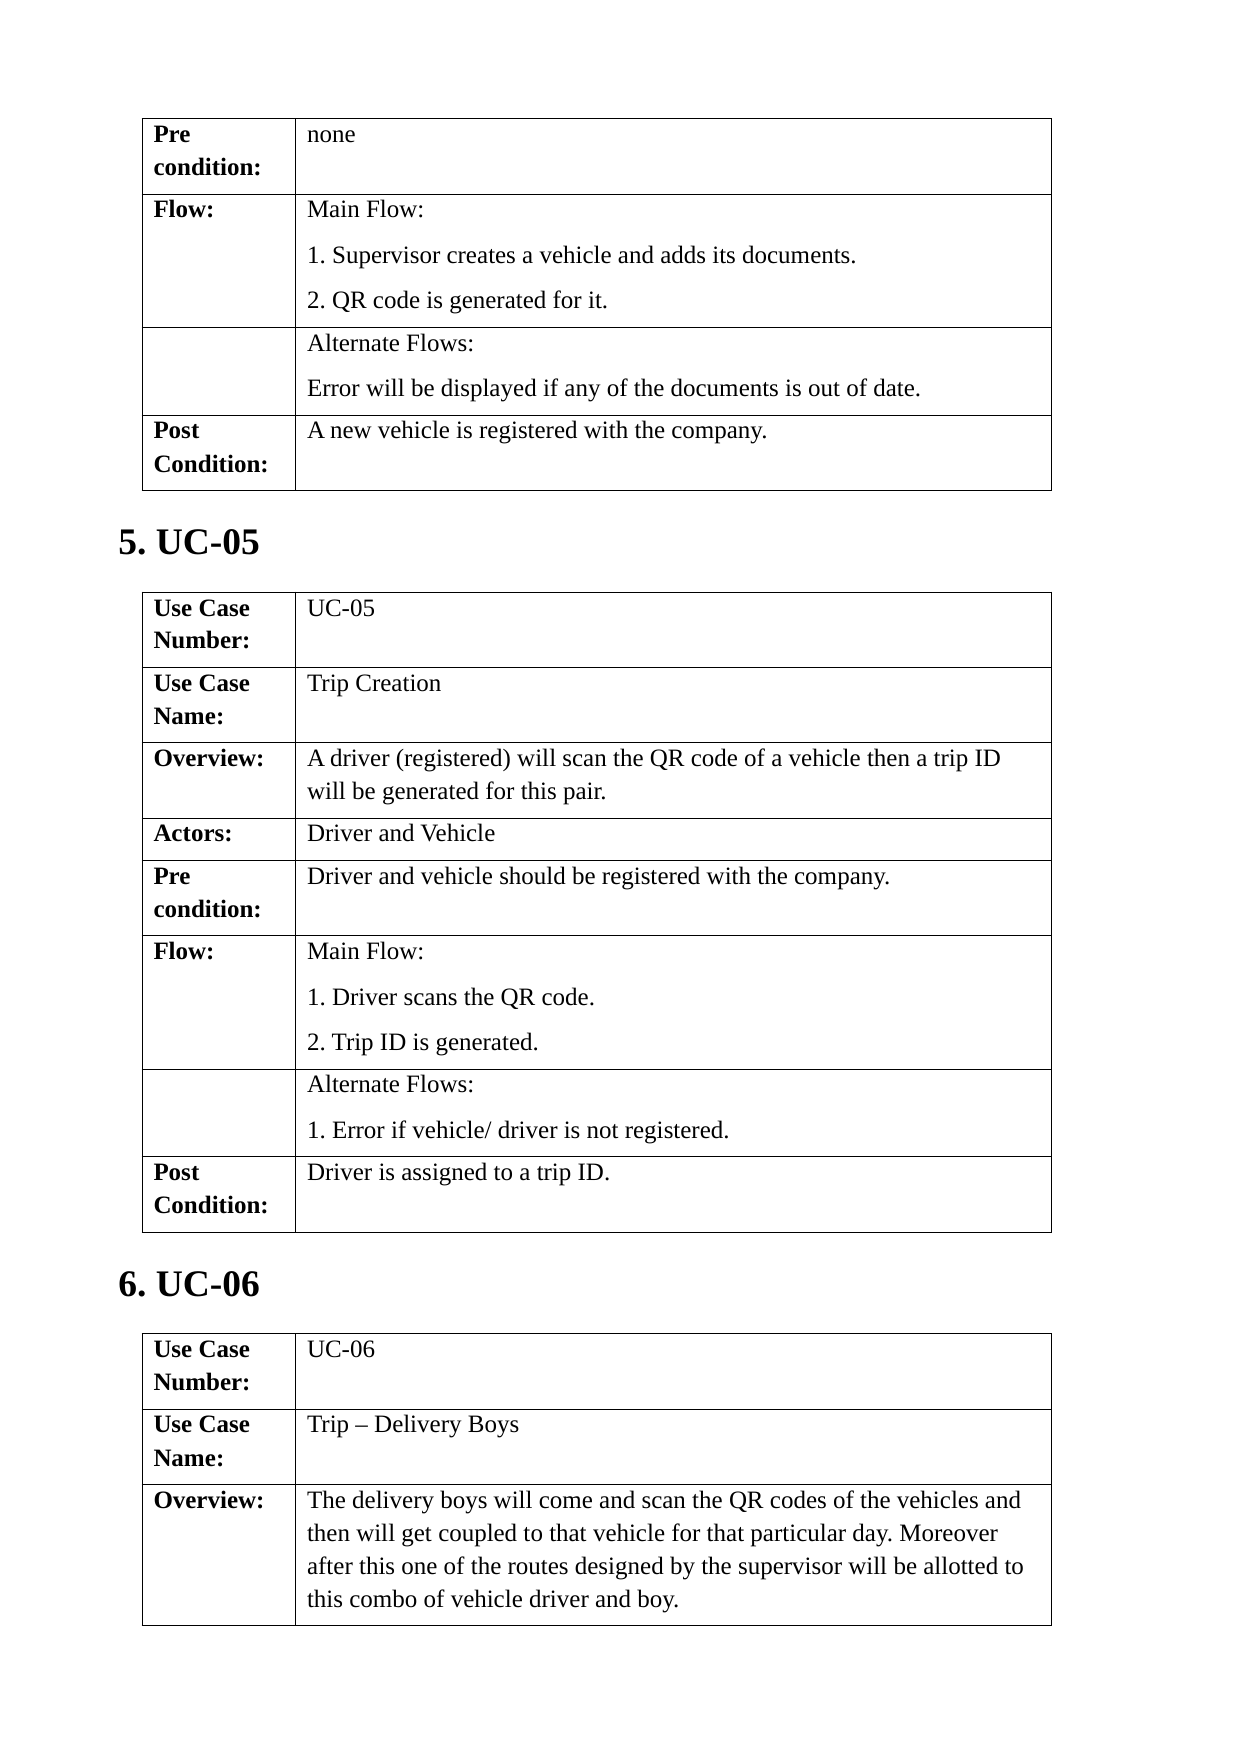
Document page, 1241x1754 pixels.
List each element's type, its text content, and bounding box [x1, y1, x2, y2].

table_cell Flow: [143, 195, 295, 327]
table_header UC-05 [296, 593, 1051, 667]
table_header UC-06 [296, 1334, 1051, 1408]
table_cell Alternate Flows: 1. Error if vehicle/ driver is not registered. [296, 1070, 1051, 1156]
table_cell Trip Creation [296, 668, 1051, 742]
table_cell Main Flow: 1. Driver scans the QR code. 2. Trip ID is generated. [296, 936, 1051, 1068]
table_cell The delivery boys will come and scan the QR codes of the vehicles and then will get coupled to that vehicle for that particular day. Moreover after this one of the routes designed by the supervisor will be allotted to this combo of vehicle driver and boy. [296, 1485, 1051, 1625]
table_cell Post Condition: [143, 416, 295, 490]
table_header Use Case Number: [143, 593, 295, 667]
table_cell Post Condition: [143, 1157, 295, 1232]
table_cell Use Case Name: [143, 668, 295, 742]
table_cell A new vehicle is registered with the company. [296, 416, 1051, 490]
table_cell [143, 1070, 295, 1156]
table_cell Overview: [143, 1485, 295, 1625]
table_cell Use Case Name: [143, 1410, 295, 1484]
table_cell Pre condition: [143, 861, 295, 935]
table_cell Actors: [143, 819, 295, 860]
table_cell Driver and vehicle should be registered with the company. [296, 861, 1051, 935]
table_cell Driver is assigned to a trip ID. [296, 1157, 1051, 1232]
table_header Use Case Number: [143, 1334, 295, 1408]
table_cell Main Flow: 1. Supervisor creates a vehicle and adds its documents. 2. QR code is generated for it. [296, 195, 1051, 327]
table_cell [143, 328, 295, 414]
table_cell Trip – Delivery Boys [296, 1410, 1051, 1484]
table_cell Flow: [143, 936, 295, 1068]
table_cell Driver and Vehicle [296, 819, 1051, 860]
table_cell Overview: [143, 743, 295, 817]
text 6. UC-06 [118, 1261, 1122, 1304]
table_cell Pre condition: [143, 119, 295, 193]
table_cell A driver (registered) will scan the QR code of a vehicle then a trip ID will be generated for this pair. [296, 743, 1051, 817]
text 5. UC-05 [118, 520, 1122, 563]
table_cell Alternate Flows: Error will be displayed if any of the documents is out of date. [296, 328, 1051, 414]
table_cell none [296, 119, 1051, 193]
